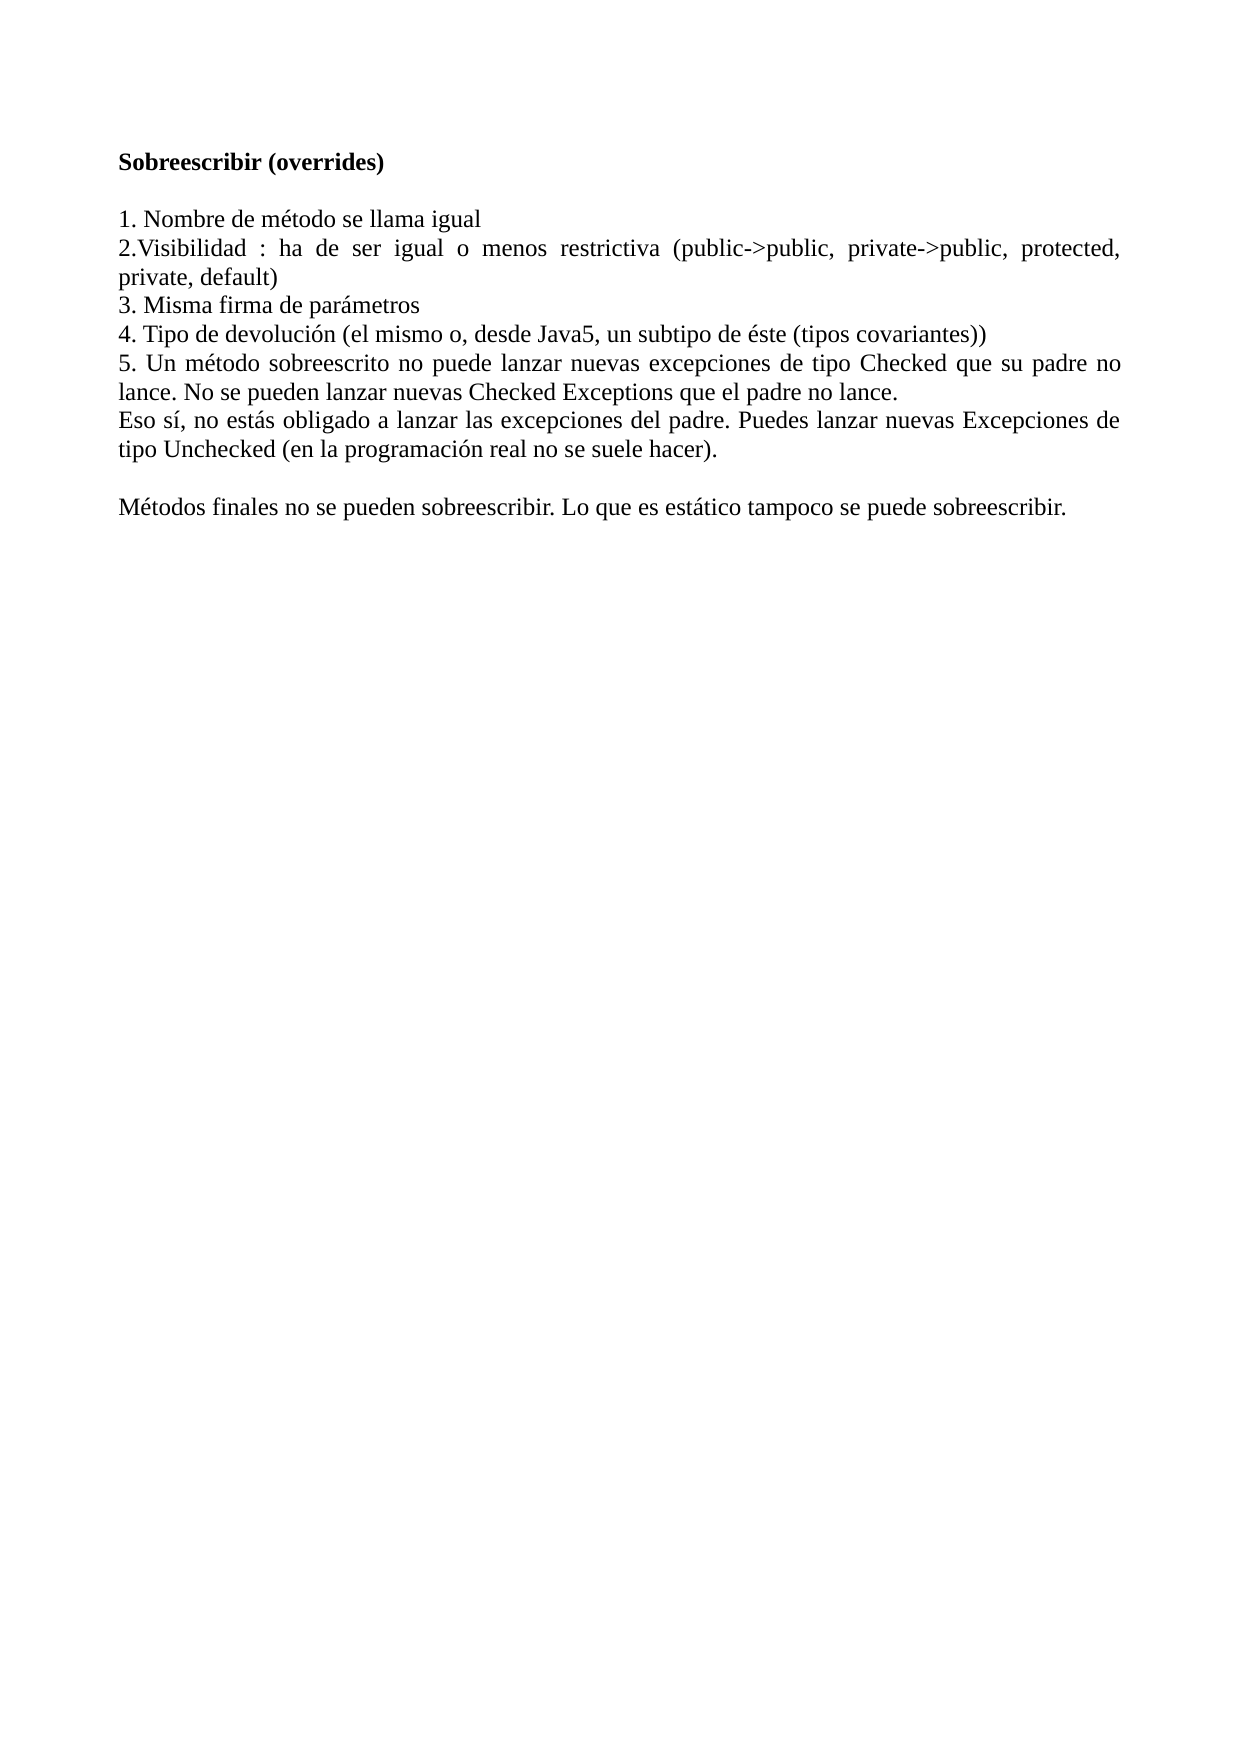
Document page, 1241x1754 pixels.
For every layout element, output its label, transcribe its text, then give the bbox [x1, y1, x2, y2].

text 1. Nombre de método se llama igual [118, 204, 1122, 233]
text 5. Un método sobreescrito no puede lanzar nuevas excepciones de tipo Checked que su padre no lance. No se pueden lanzar nuevas Checked Exceptions que el padre no lance. [118, 348, 1122, 406]
text 2.Visibilidad : ha de ser igual o menos restrictiva (public->public, private->public, protected, private, default) [118, 233, 1122, 291]
text Eso sí, no estás obligado a lanzar las excepciones del padre. Puedes lanzar nuevas Excepciones de tipo Unchecked (en la programación real no se suele hacer). [118, 406, 1122, 463]
text 3. Misma firma de parámetros [118, 291, 1122, 319]
text Sobreescribir (overrides) [118, 147, 1122, 176]
text 4. Tipo de devolución (el mismo o, desde Java5, un subtipo de éste (tipos covariantes)) [118, 319, 1122, 348]
text Métodos finales no se pueden sobreescribir. Lo que es estático tampoco se puede sobreescribir. [118, 492, 1122, 521]
